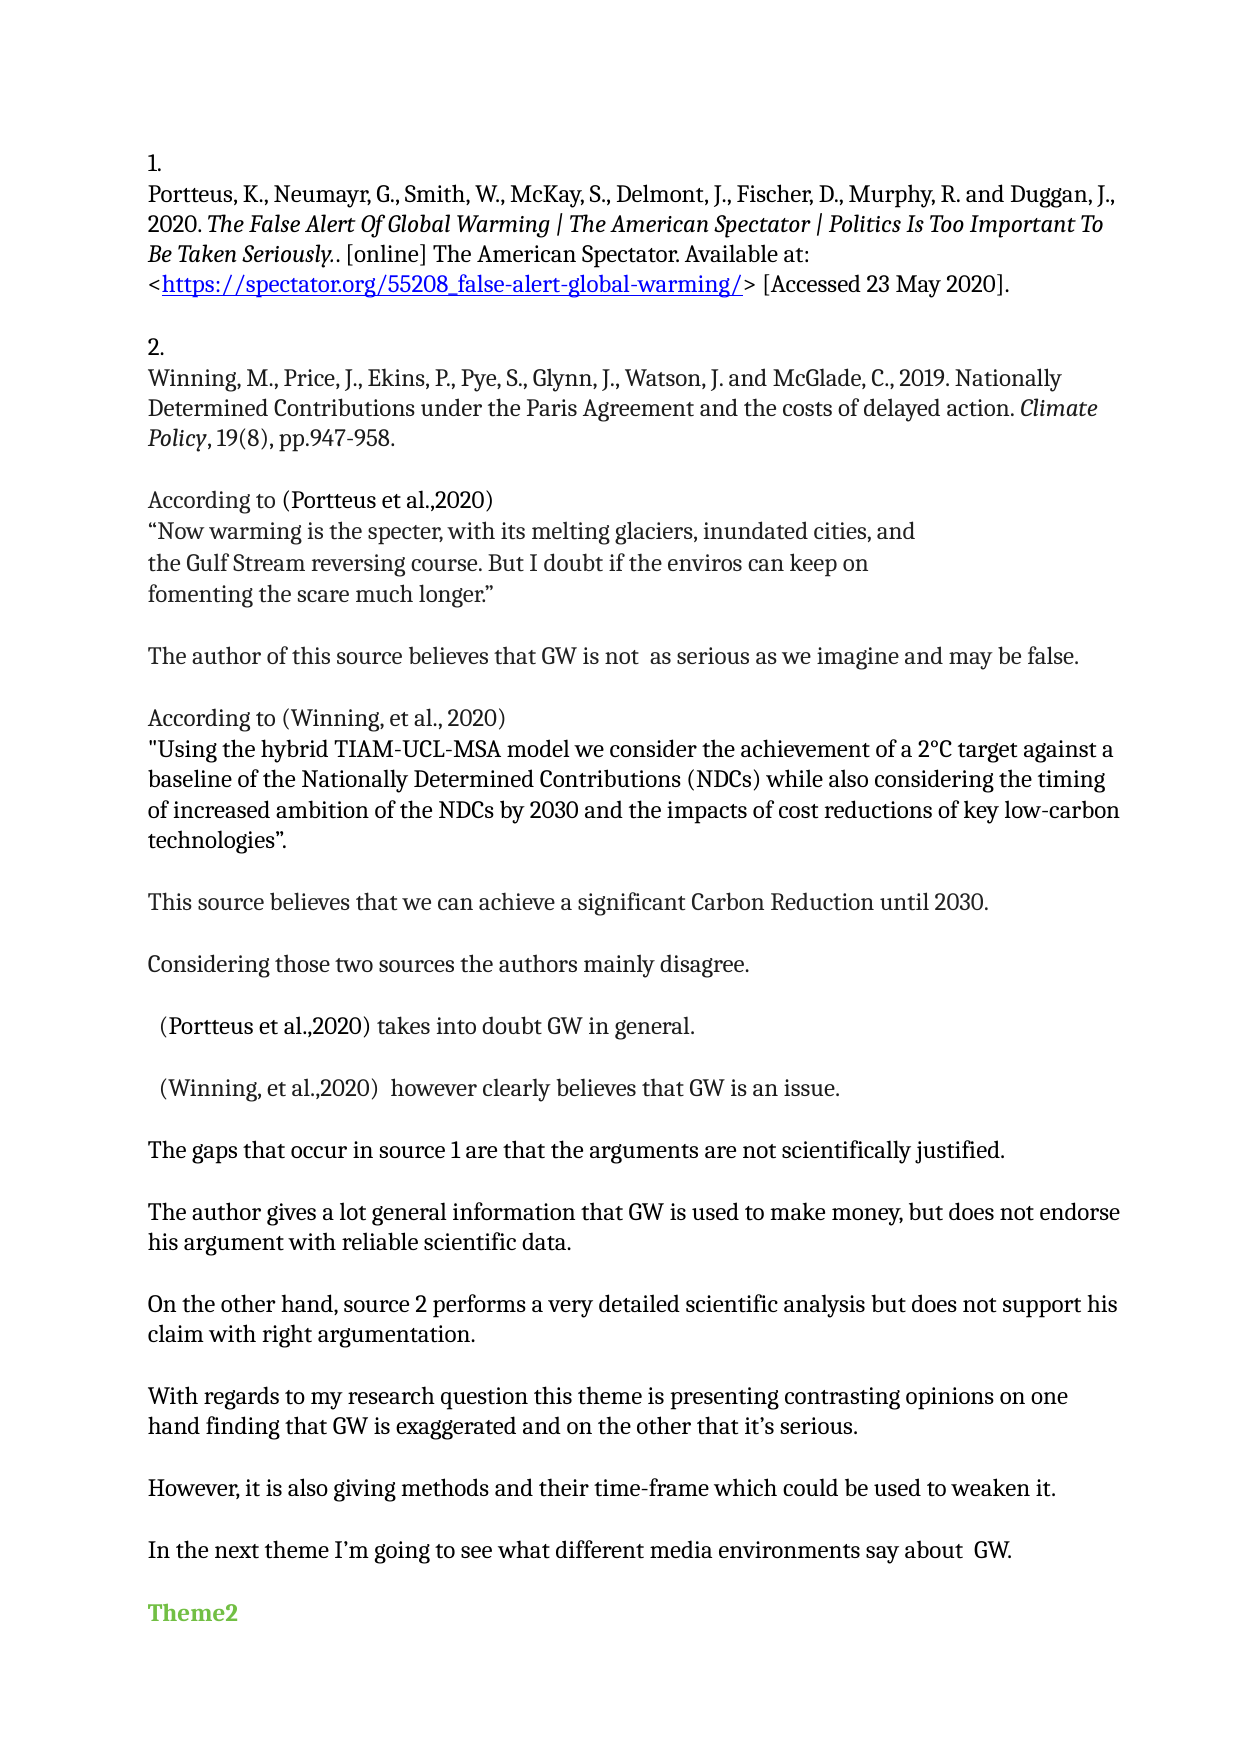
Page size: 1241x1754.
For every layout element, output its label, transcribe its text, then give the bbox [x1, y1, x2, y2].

text The gaps that occur in source 1 are that the arguments are not scientifically justified. [148, 1136, 1122, 1164]
text 2. [148, 332, 1122, 361]
text "Using the hybrid TIAM-UCL-MSA model we consider the achievement of a 2°C target against a baseline of the Nationally Determined Contributions (NDCs) while also considering the timing of increased ambition of the NDCs by 2030 and the impacts of cost reductions of key low-carbon technologies”. [148, 735, 1122, 854]
text In the next theme I’m going to see what different media environments say about GW. [148, 1536, 1122, 1565]
text (Portteus et al.,2020) takes into doubt GW in general. [148, 1012, 1122, 1040]
text the Gulf Stream reversing course. But I doubt if the enviros can keep on [148, 549, 1122, 577]
text Theme2 [148, 1599, 1122, 1628]
text Winning, M., Price, J., Ekins, P., Pye, S., Glynn, J., Watson, J. and McGlade, C., 2019. Nationally Determined Contributions under the Paris Agreement and the costs of delayed action. Climate Policy, 19(8), pp.947-958. [148, 364, 1122, 453]
text This source believes that we can achieve a significant Carbon Reduction until 2030. [148, 888, 1122, 916]
text According to (Portteus et al.,2020) [148, 486, 1122, 515]
text fomenting the scare much longer.” [148, 580, 1122, 609]
text According to (Winning, et al., 2020) [148, 704, 1122, 733]
text However, it is also giving methods and their time-frame which could be used to weaken it. [148, 1474, 1122, 1502]
text The author of this source believes that GW is not as serious as we imagine and may be false. [148, 642, 1122, 671]
text 1. [148, 149, 1122, 177]
text “Now warming is the specter, with its melting glaciers, inundated cities, and [148, 517, 1122, 546]
text (Winning, et al.,2020) however clearly believes that GW is an issue. [148, 1073, 1122, 1102]
text On the other hand, source 2 performs a very detailed scientific analysis but does not support his claim with right argumentation. [148, 1289, 1122, 1348]
text The author gives a lot general information that GW is used to make money, but does not endorse his argument with reliable scientific data. [148, 1197, 1122, 1256]
text Portteus, K., Neumayr, G., Smith, W., McKay, S., Delmont, J., Fischer, D., Murphy, R. and Duggan, J., 2020. The False Alert Of Global Warming | The American Spectator | Politics Is Too Important To Be Taken Seriously.. [online] The American Spectator. Available at: <https://spectator.org/55208_false-alert-global-warming/> [Accessed 23 May 2020]. [148, 180, 1122, 299]
text Considering those two sources the authors mainly disagree. [148, 949, 1122, 978]
text With regards to my research question this theme is presenting contrasting opinions on one hand finding that GW is exaggerated and on the other that it’s serious. [148, 1382, 1122, 1441]
